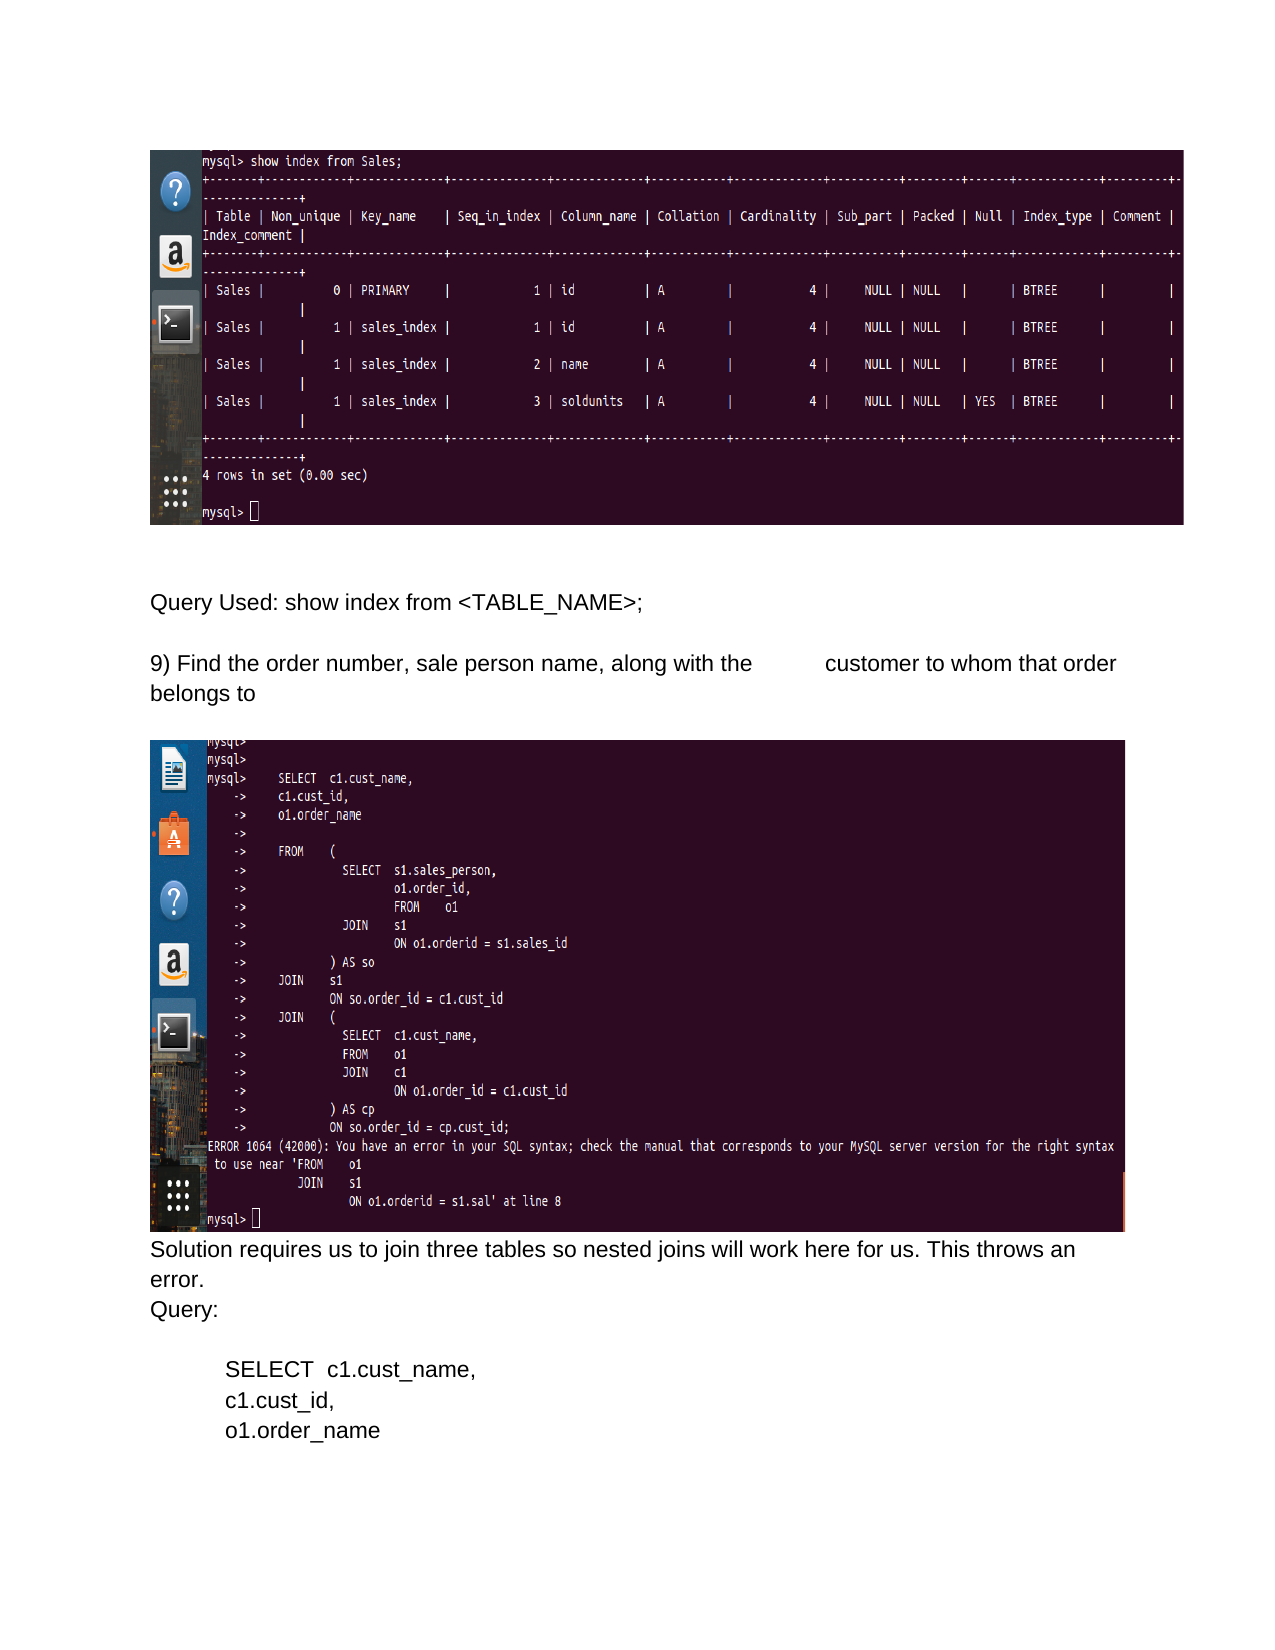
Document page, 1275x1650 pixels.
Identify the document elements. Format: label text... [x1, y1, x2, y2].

text Solution requires us to join three tables so nested joins will work here for us. This throws an error. [150, 1236, 1125, 1292]
text SELECT c1.cust_name, [150, 1356, 1125, 1383]
text c1.cust_id, [150, 1387, 1125, 1413]
picture [150, 150, 1184, 525]
text Query: [150, 1296, 1125, 1322]
text 9) Find the order number, sale person name, along with the customer to whom that order belongs to [150, 650, 1125, 706]
text Query Used: show index from <TABLE_NAME>; [150, 589, 1125, 616]
text o1.order_name [150, 1417, 1125, 1443]
picture [150, 740, 1125, 1232]
